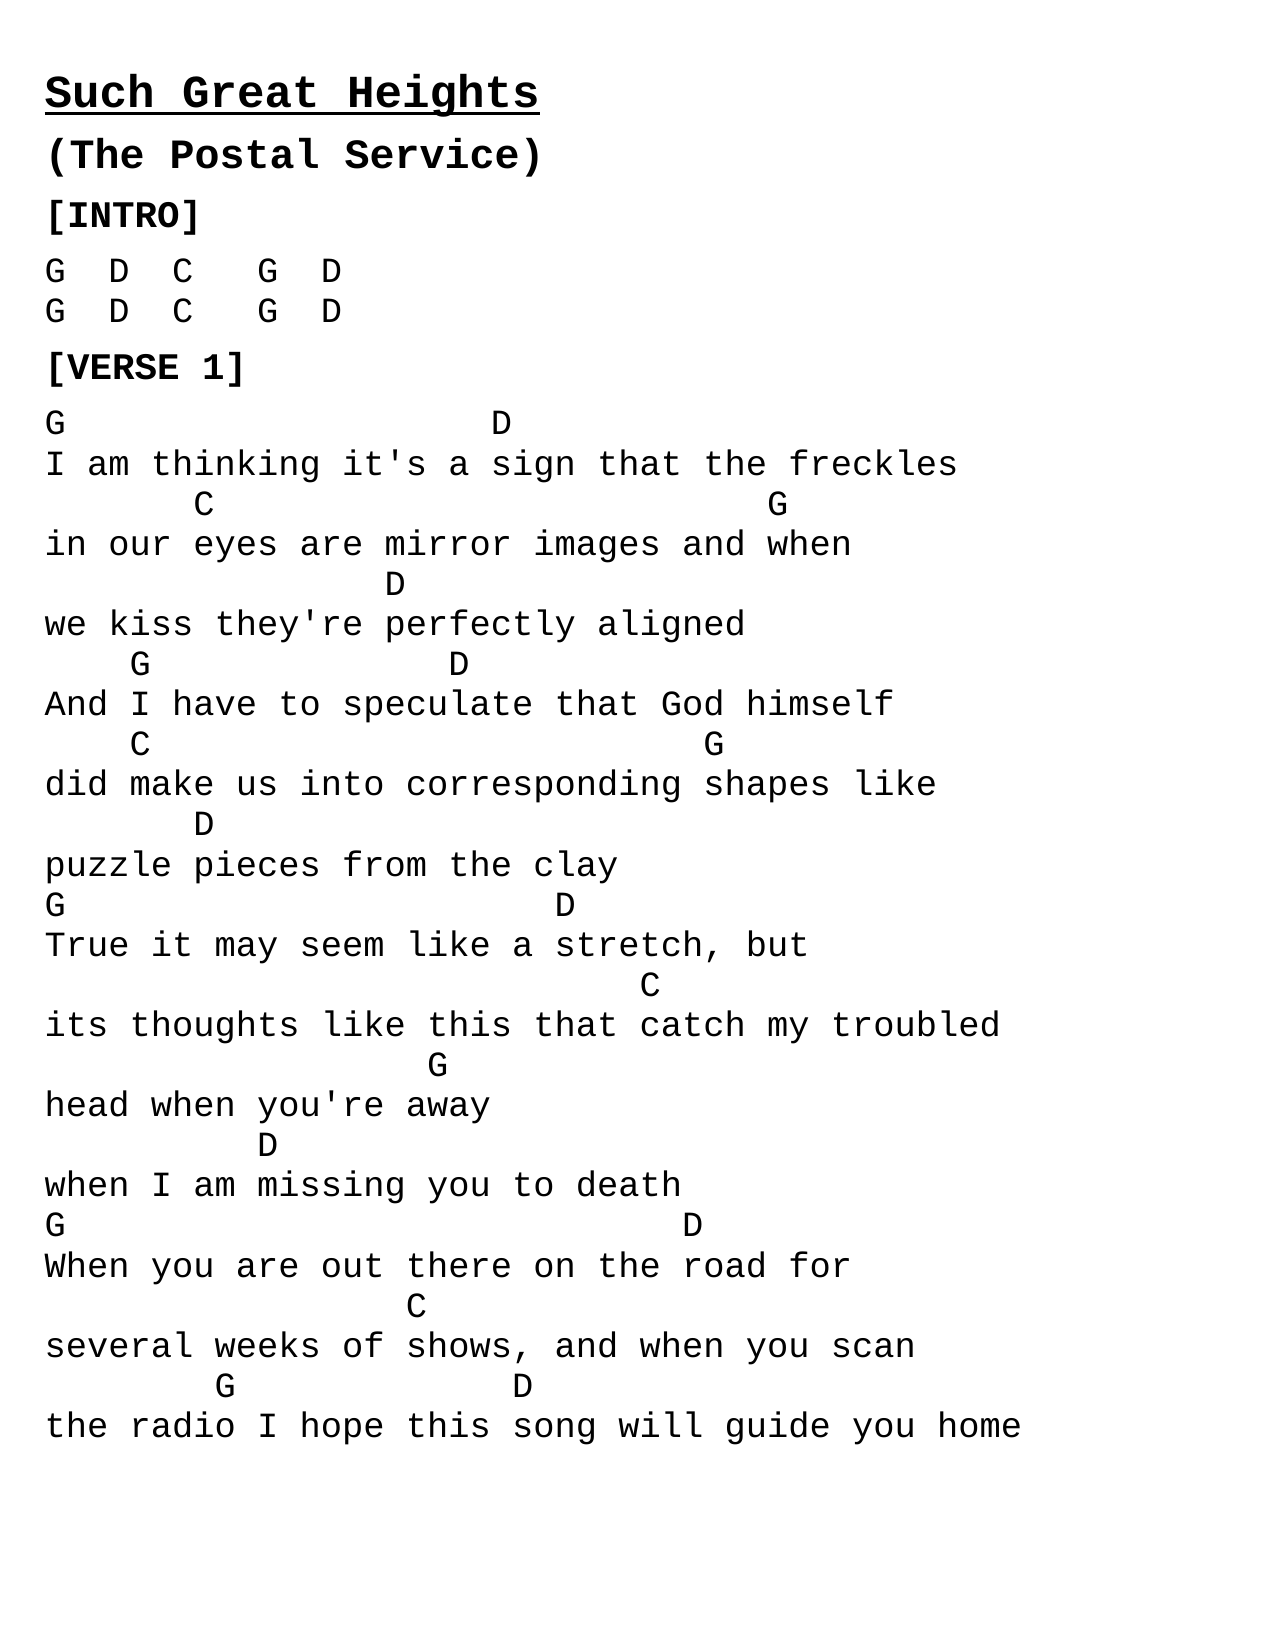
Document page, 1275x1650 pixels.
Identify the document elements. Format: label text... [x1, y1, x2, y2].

text the radio I hope this song will guide you home [44, 1408, 1231, 1448]
text True it may seem like a stretch, but [44, 927, 1231, 967]
text G D [44, 646, 1231, 686]
text C G [44, 486, 1231, 526]
text did make us into corresponding shapes like [44, 766, 1231, 806]
text in our eyes are mirror images and when [44, 526, 1231, 566]
text G D C G D [44, 293, 1231, 333]
subtitle [INTRO] [44, 196, 1231, 238]
text G D [44, 1368, 1231, 1408]
text G D [44, 1207, 1231, 1247]
text D [44, 566, 1231, 606]
text G D [44, 887, 1231, 927]
text C [44, 1288, 1231, 1328]
text C G [44, 726, 1231, 766]
text head when you're away [44, 1087, 1231, 1127]
text D [44, 806, 1231, 846]
text When you are out there on the road for [44, 1247, 1231, 1288]
subtitle Such Great Heights [44, 69, 1231, 121]
text its thoughts like this that catch my troubled [44, 1007, 1231, 1047]
text D [44, 1127, 1231, 1167]
text G [44, 1047, 1231, 1087]
text And I have to speculate that God himself [44, 686, 1231, 726]
subtitle [VERSE 1] [44, 348, 1231, 391]
text G D [44, 405, 1231, 445]
text puzzle pieces from the clay [44, 846, 1231, 887]
text I am thinking it's a sign that the freckles [44, 445, 1231, 486]
text we kiss they're perfectly aligned [44, 606, 1231, 646]
text C [44, 967, 1231, 1007]
text when I am missing you to death [44, 1167, 1231, 1207]
subtitle (The Postal Service) [44, 134, 1231, 181]
text several weeks of shows, and when you scan [44, 1328, 1231, 1368]
text G D C G D [44, 253, 1231, 293]
